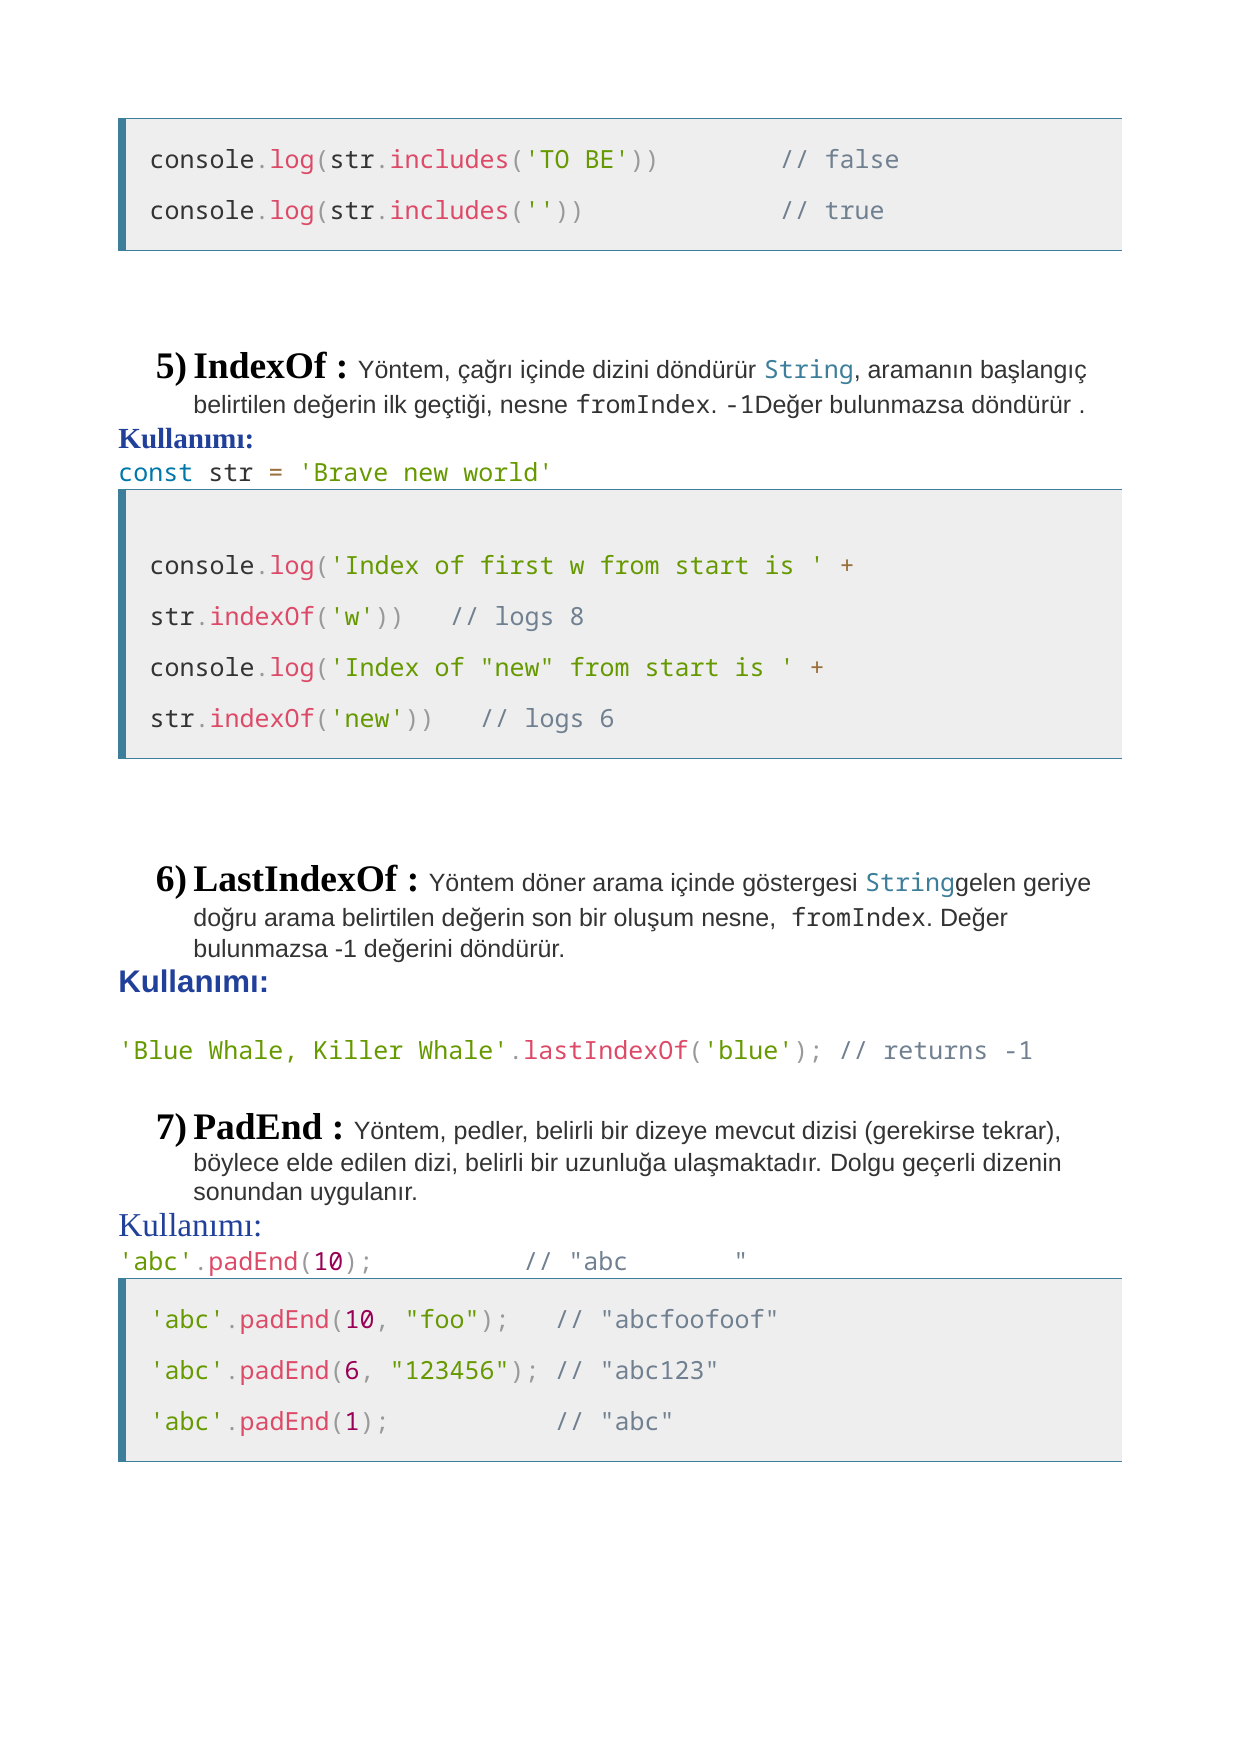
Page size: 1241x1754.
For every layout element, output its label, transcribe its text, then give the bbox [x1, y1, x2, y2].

text 'Blue Whale, Killer Whale'.lastIndexOf('blue'); // returns -1 [118, 1032, 1122, 1066]
text Kullanımı: [118, 963, 1122, 999]
text console.log(str.includes('TO BE')) // false [126, 119, 1122, 169]
list IndexOf : Yöntem, çağrı içinde dizini döndürür String, aramanın başlangıç belirtilen değerin ilk geçtiği, nesne fromIndex. -1Değer bulunmazsa döndürür . [156, 344, 1122, 421]
text Kullanımı: [118, 421, 1122, 455]
text 'abc'.padEnd(1); // "abc" [126, 1380, 1122, 1461]
text 'abc'.padEnd(6, "123456"); // "abc123" [126, 1329, 1122, 1380]
text const str = 'Brave new world' [118, 455, 1122, 489]
text console.log('Index of first w from start is ' + str.indexOf('w')) // logs 8 [126, 524, 1122, 626]
text 'abc'.padEnd(10, "foo"); // "abcfoofoof" [126, 1279, 1122, 1329]
text console.log(str.includes('')) // true [126, 169, 1122, 250]
list LastIndexOf : Yöntem döner arama içinde göstergesi Stringgelen geriye doğru arama belirtilen değerin son bir oluşum nesne, fromIndex. Değer bulunmazsa -1 değerini döndürür. [156, 857, 1122, 963]
list PadEnd : Yöntem, pedler, belirli bir dizeye mevcut dizisi (gerekirse tekrar), böylece elde edilen dizi, belirli bir uzunluğa ulaşmaktadır. Dolgu geçerli dizenin sonundan uygulanır. [156, 1105, 1122, 1205]
text 'abc'.padEnd(10); // "abc " [118, 1244, 1122, 1278]
text Kullanımı: [118, 1205, 1122, 1244]
text console.log('Index of "new" from start is ' + str.indexOf('new')) // logs 6 [126, 626, 1122, 758]
